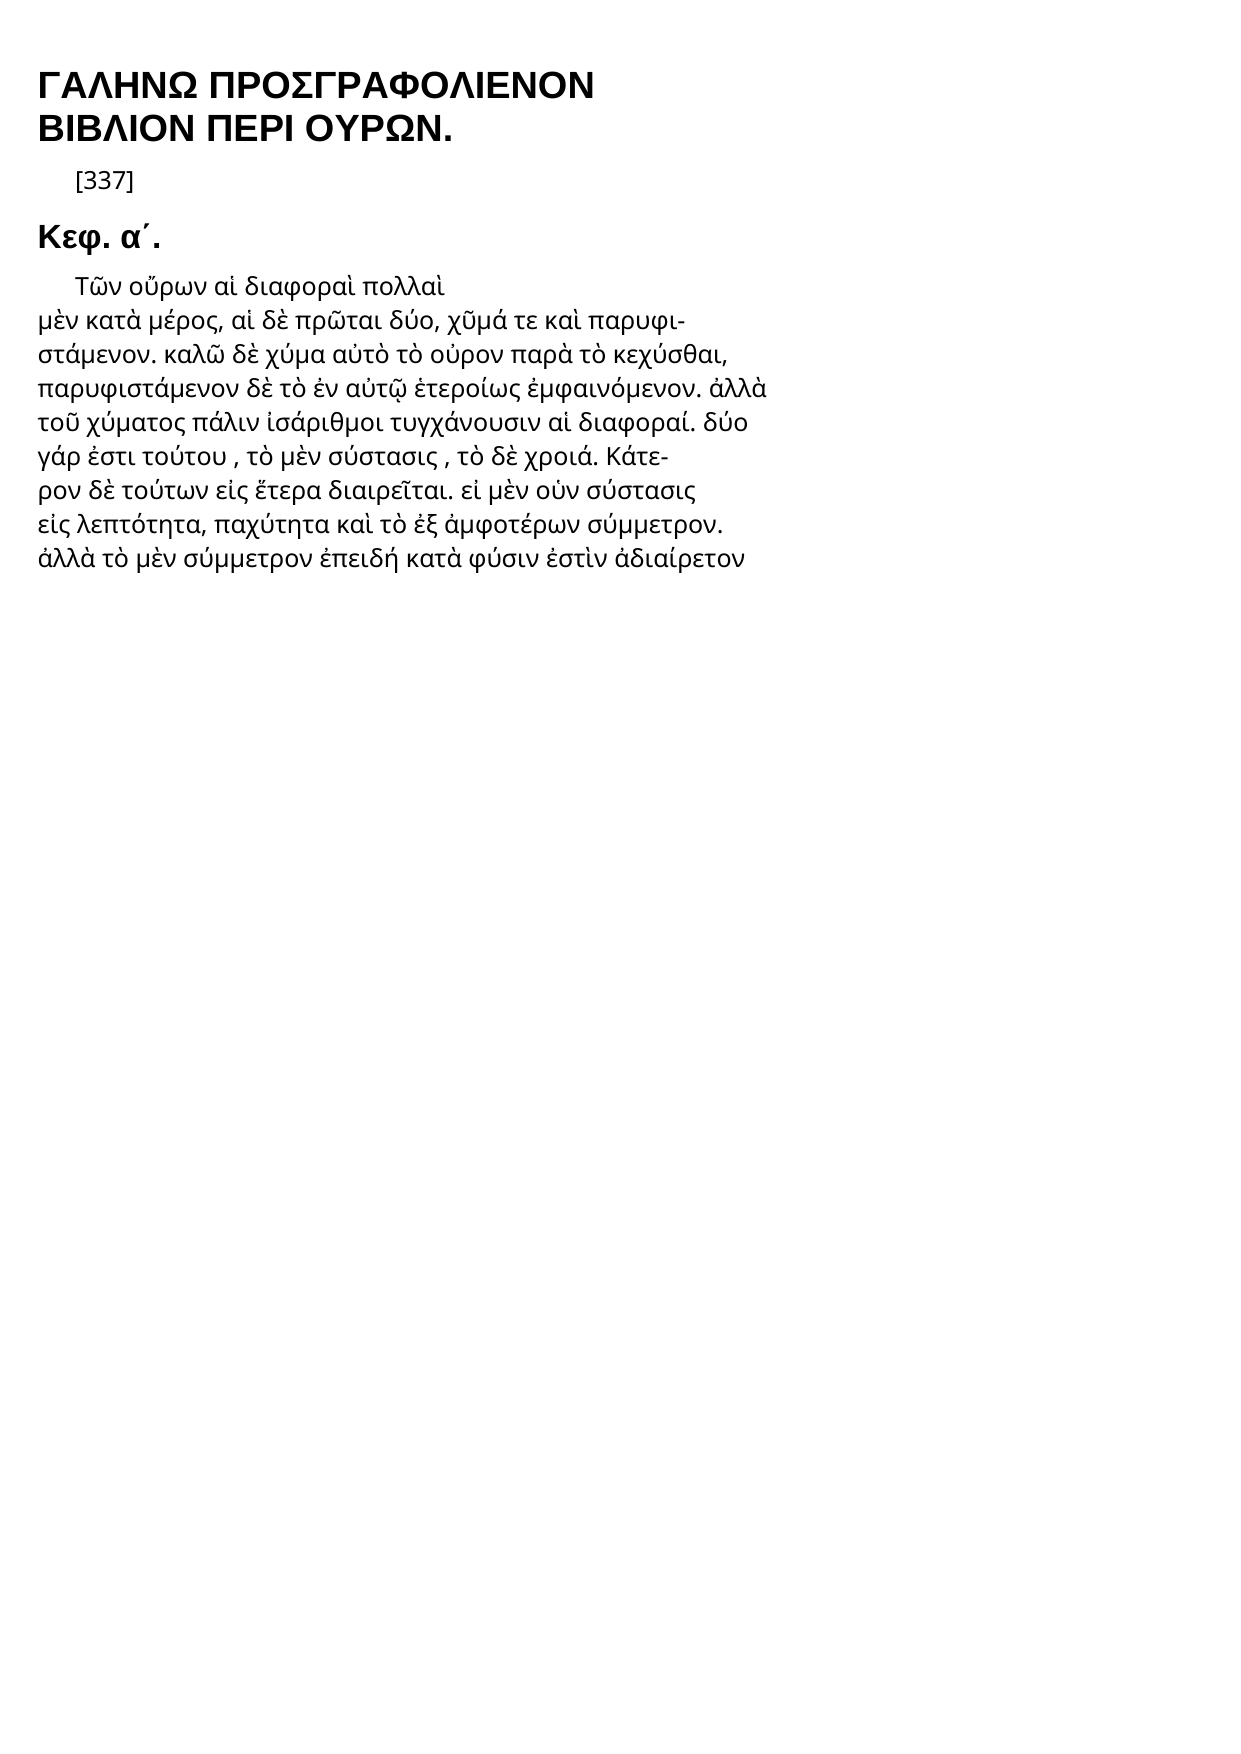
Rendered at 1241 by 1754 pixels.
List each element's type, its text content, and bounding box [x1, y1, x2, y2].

subtitle ΓΑΛΗΝΩ ΠΡΟΣΓΡΑΦΟΛΙΕΝΟΝ ΒΙΒΛΙΟΝ ΠΕΡΙ ΟΥΡΩΝ. [37, 62, 1203, 150]
text [337] [37, 162, 1203, 196]
subtitle Κεφ. α΄. [37, 217, 1203, 256]
text Τῶν οὔρων αἱ διαφοραὶ πολλαὶ μὲν κατὰ μέρος, αἱ δὲ πρῶται δύο, χῦμά τε καὶ παρυφι- στάμενον. καλῶ δὲ χύμα αὐτὸ τὸ οὐρον παρὰ τὸ κεχύσθαι, παρυφιστάμενον δὲ τὸ ἐν αὐτῷ ἑτεροίως ἐμφαινόμενον. ἀλλὰ τοῦ χύματος πάλιν ἰσάριθμοι τυγχάνουσιν αἱ διαφοραί. δύο γάρ ἐστι τούτου , τὸ μὲν σύστασις , τὸ δὲ χροιά. Κάτε- ρον δὲ τούτων εἰς ἕτερα διαιρεῖται. εἰ μὲν οὑν σύστασις εἰς λεπτότητα, παχύτητα καὶ τὸ ἐξ ἀμφοτέρων σύμμετρον. ἀλλὰ τὸ μὲν σύμμετρον ἐπειδή κατὰ φύσιν ἐστὶν ἀδιαίρετον [37, 268, 1203, 575]
